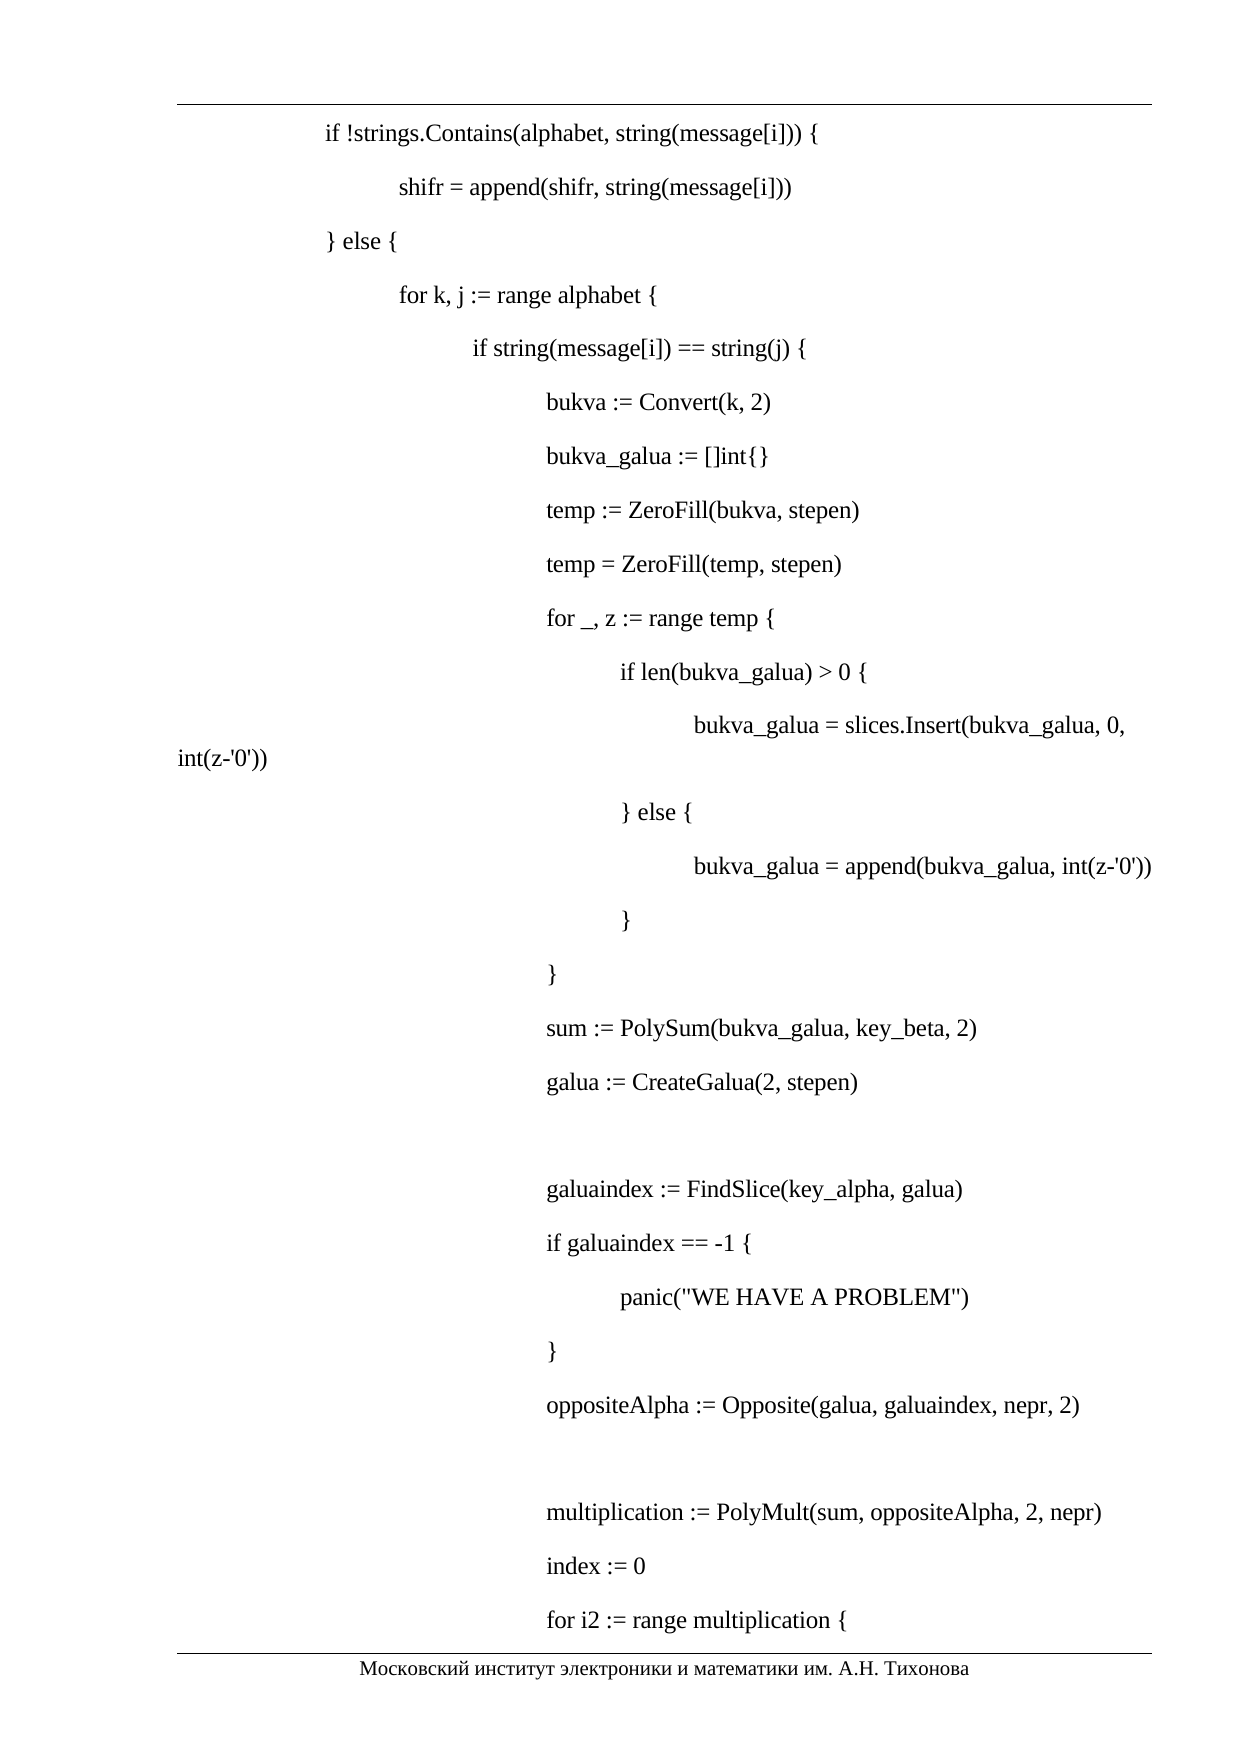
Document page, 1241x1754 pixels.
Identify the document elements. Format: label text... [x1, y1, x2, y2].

text galuaindex := FindSlice(key_alpha, galua) [177, 1174, 1152, 1203]
text oppositeAlpha := Opposite(galua, galuaindex, nepr, 2) [177, 1390, 1152, 1418]
text sum := PolySum(bukva_galua, key_beta, 2) [177, 1013, 1152, 1042]
text temp = ZeroFill(temp, stepen) [177, 549, 1152, 578]
text shifr = append(shifr, string(message[i])) [177, 172, 1152, 201]
text for _, z := range temp { [177, 603, 1152, 632]
text bukva_galua := []int{} [177, 441, 1152, 470]
text bukva_galua = slices.Insert(bukva_galua, 0, int(z-'0')) [177, 711, 1152, 772]
text if !strings.Contains(alphabet, string(message[i])) { [177, 118, 1152, 147]
text bukva := Convert(k, 2) [177, 387, 1152, 416]
text if len(bukva_galua) > 0 { [177, 657, 1152, 685]
text for k, j := range alphabet { [177, 280, 1152, 308]
text } else { [177, 226, 1152, 254]
text for i2 := range multiplication { [177, 1605, 1152, 1634]
text } else { [177, 797, 1152, 826]
text if string(message[i]) == string(j) { [177, 333, 1152, 362]
text } [177, 959, 1152, 988]
text index := 0 [177, 1551, 1152, 1580]
text } [177, 905, 1152, 934]
text multiplication := PolyMult(sum, oppositeAlpha, 2, nepr) [177, 1497, 1152, 1526]
text galua := CreateGalua(2, stepen) [177, 1067, 1152, 1095]
text if galuaindex == -1 { [177, 1228, 1152, 1257]
text } [177, 1336, 1152, 1365]
text bukva_galua = append(bukva_galua, int(z-'0')) [177, 851, 1152, 880]
text panic("WE HAVE A PROBLEM") [177, 1282, 1152, 1311]
text temp := ZeroFill(bukva, stepen) [177, 495, 1152, 524]
